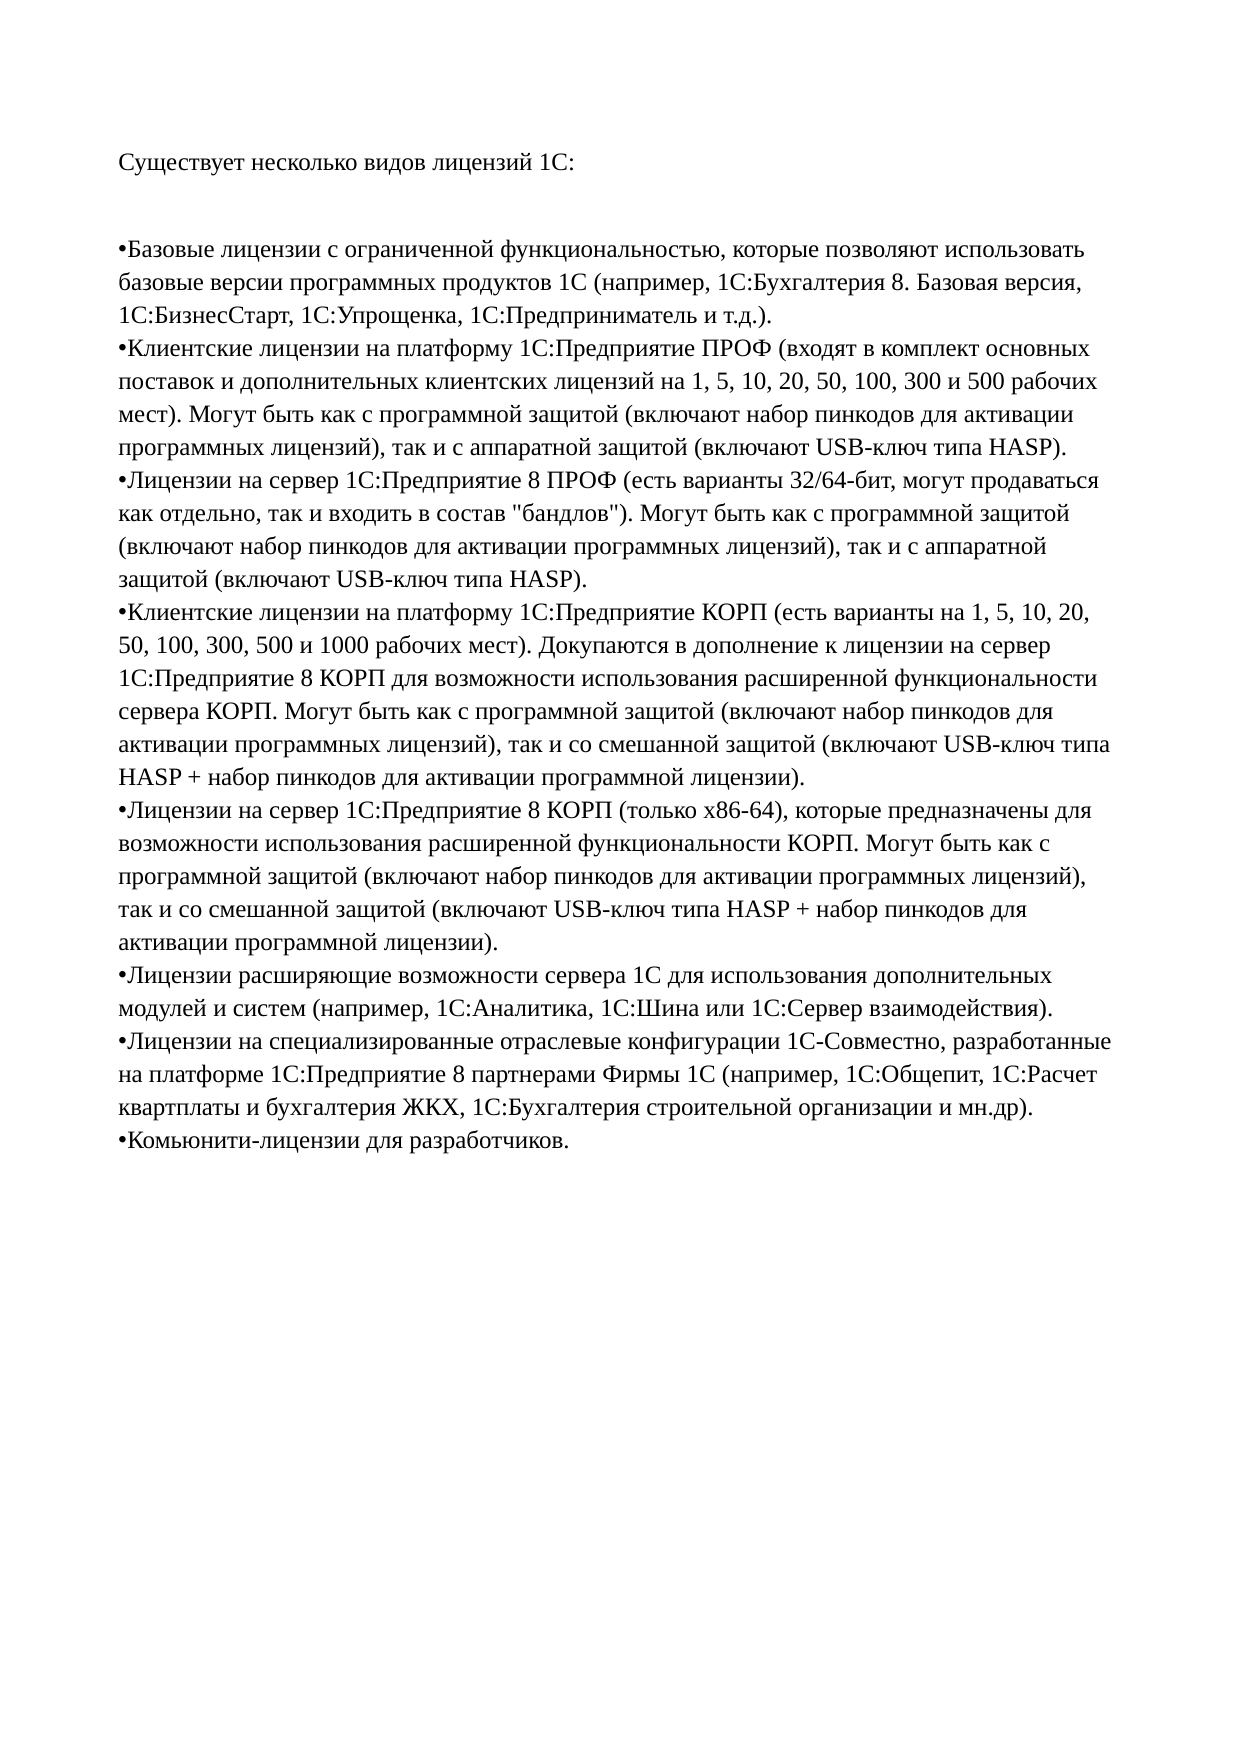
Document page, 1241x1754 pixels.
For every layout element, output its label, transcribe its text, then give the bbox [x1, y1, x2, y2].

list Клиентские лицензии на платформу 1С:Предприятие КОРП (есть варианты на 1, 5, 10, 20, 50, 100, 300, 500 и 1000 рабочих мест). Докупаются в дополнение к лицензии на сервер 1С:Предприятие 8 КОРП для возможности использования расширенной функциональности сервера КОРП. Могут быть как с программной защитой (включают набор пинкодов для активации программных лицензий), так и со смешанной защитой (включают USB-ключ типа HASP + набор пинкодов для активации программной лицензии). [118, 597, 1122, 791]
list Лицензии расширяющие возможности сервера 1С для использования дополнительных модулей и систем (например, 1С:Аналитика, 1С:Шина или 1С:Сервер взаимодействия). [118, 960, 1122, 1022]
list Лицензии на специализированные отраслевые конфигурации 1С-Совместно, разработанные на платформе 1С:Предприятие 8 партнерами Фирмы 1С (например, 1С:Общепит, 1С:Расчет квартплаты и бухгалтерия ЖКХ, 1С:Бухгалтерия строительной организации и мн.др). [118, 1026, 1122, 1121]
list Лицензии на сервер 1С:Предприятие 8 ПРОФ (есть варианты 32/64-бит, могут продаваться как отдельно, так и входить в состав "бандлов"). Могут быть как с программной защитой (включают набор пинкодов для активации программных лицензий), так и с аппаратной защитой (включают USB-ключ типа HASP). [118, 465, 1122, 593]
list Лицензии на сервер 1С:Предприятие 8 КОРП (только x86-64), которые предназначены для возможности использования расширенной функциональности КОРП. Могут быть как с программной защитой (включают набор пинкодов для активации программных лицензий), так и со смешанной защитой (включают USB-ключ типа HASP + набор пинкодов для активации программной лицензии). [118, 795, 1122, 956]
list Комьюнити-лицензии для разработчиков. [118, 1125, 1122, 1154]
list Клиентские лицензии на платформу 1С:Предприятие ПРОФ (входят в комплект основных поставок и дополнительных клиентских лицензий на 1, 5, 10, 20, 50, 100, 300 и 500 рабочих мест). Могут быть как с программной защитой (включают набор пинкодов для активации программных лицензий), так и с аппаратной защитой (включают USB-ключ типа HASP). [118, 333, 1122, 461]
text Существует несколько видов лицензий 1С: [118, 147, 1122, 176]
list Базовые лицензии с ограниченной функциональностью, которые позволяют использовать базовые версии программных продуктов 1С (например, 1С:Бухгалтерия 8. Базовая версия, 1С:БизнесСтарт, 1С:Упрощенка, 1С:Предприниматель и т.д.). [118, 234, 1122, 329]
